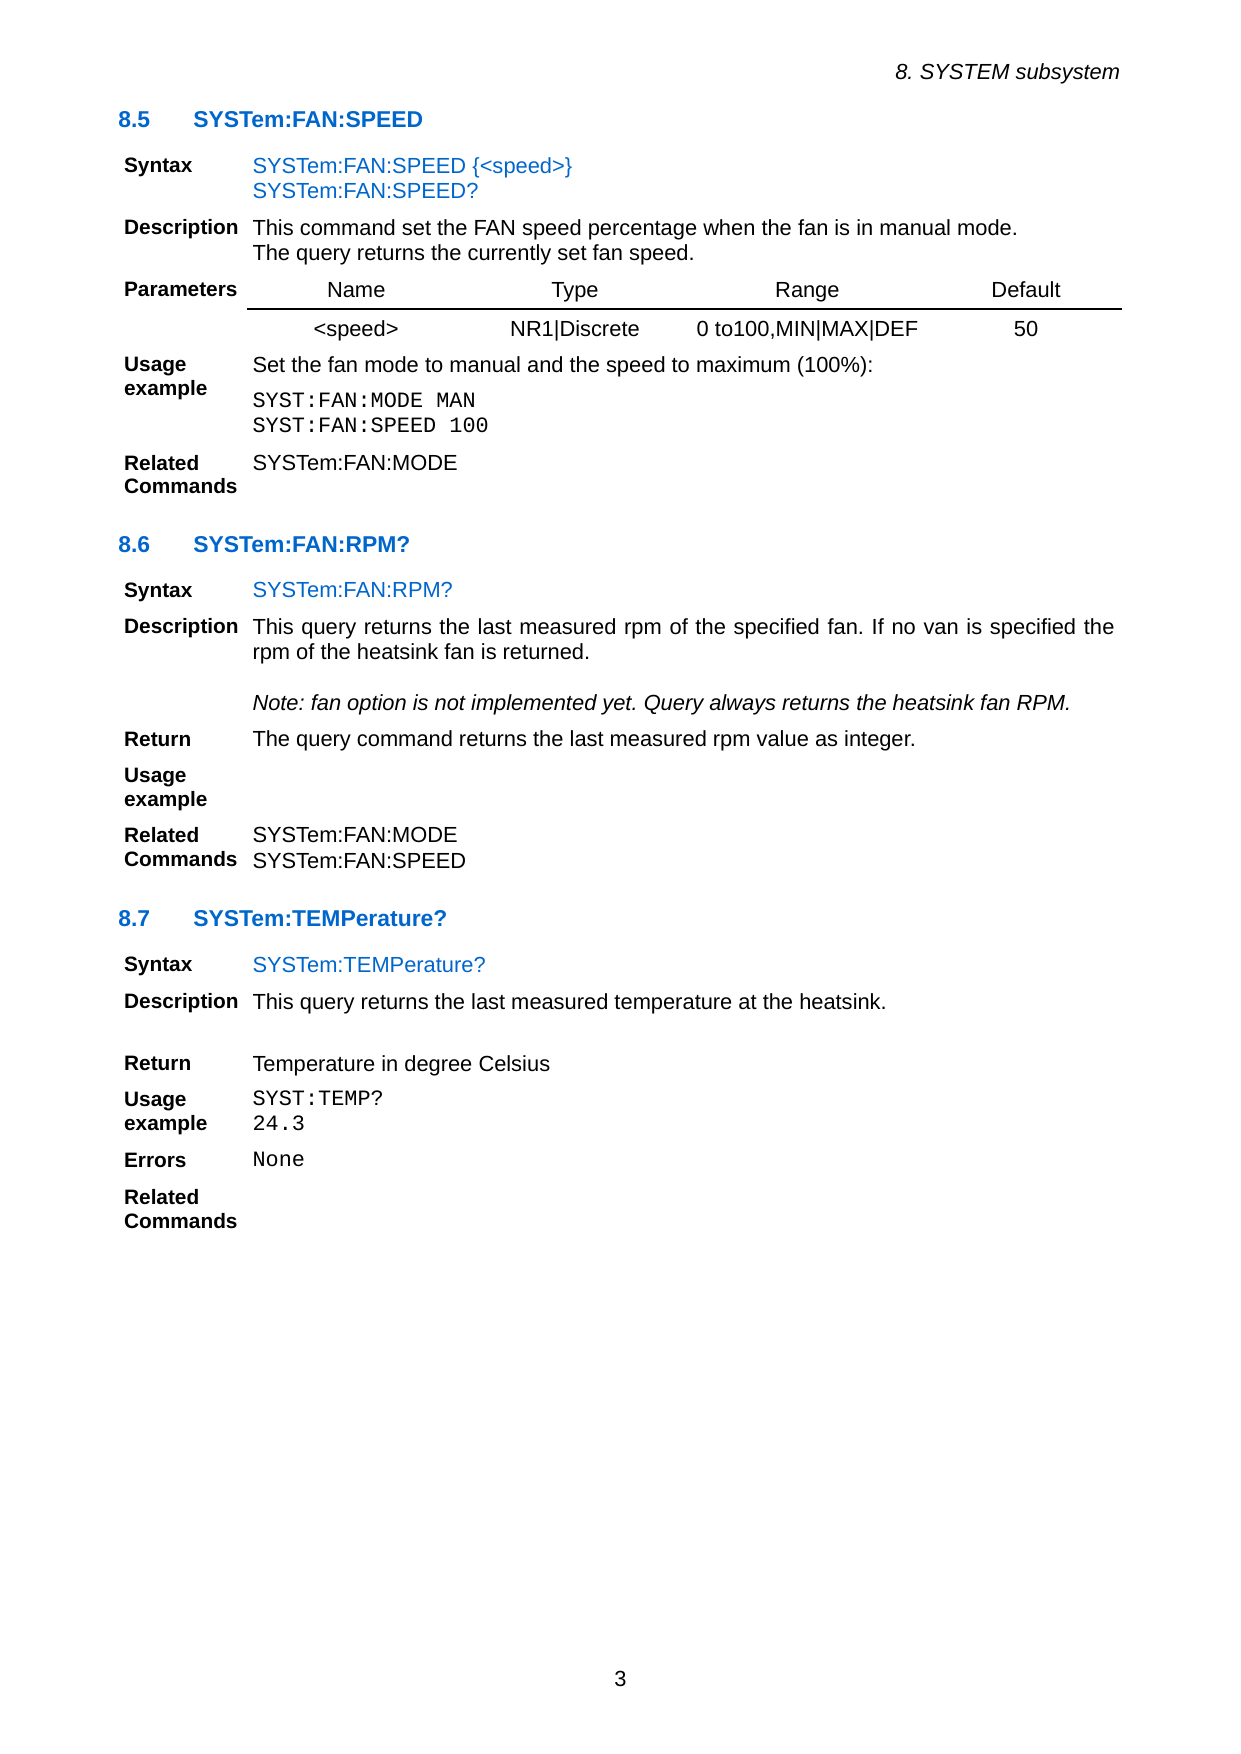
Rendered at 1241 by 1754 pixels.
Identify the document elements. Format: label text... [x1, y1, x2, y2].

table_cell This command set the FAN speed percentage when the fan is in manual mode. The query returns the currently set fan speed. [247, 209, 1122, 271]
table_cell None [247, 1143, 1122, 1179]
table_cell Usage example [118, 1081, 247, 1142]
table_cell Related Commands [118, 817, 247, 878]
table_cell The query command returns the last measured rpm value as integer. [247, 721, 1122, 757]
table_cell Description [118, 209, 247, 271]
subtitle SYSTem:FAN:RPM? [118, 531, 1122, 557]
table_cell [247, 757, 1122, 817]
table_cell NR1|Discrete [465, 310, 684, 347]
table_cell Name [247, 271, 465, 308]
table_cell Related Commands [118, 1179, 247, 1238]
table_cell Usage example [118, 757, 247, 817]
table_cell Default [930, 271, 1122, 308]
table_cell Temperature in degree Celsius [247, 1045, 1122, 1081]
table_cell Type [465, 271, 684, 308]
table_header SYSTem:TEMPerature? [247, 946, 1122, 983]
table_cell <speed> [247, 310, 465, 347]
subtitle SYSTem:TEMPerature? [118, 905, 1122, 931]
table_cell Set the fan mode to manual and the speed to maximum (100%): SYST:FAN:MODE MAN SYST:FAN:SPEED 100 [247, 347, 1122, 444]
table_cell Description [118, 608, 247, 721]
table_header Syntax [118, 148, 247, 209]
table_cell Return [118, 721, 247, 757]
table_cell Parameters [118, 271, 247, 347]
table_header Syntax [118, 572, 247, 608]
table_cell SYSTem:FAN:MODE [247, 445, 1122, 504]
subtitle SYSTem:FAN:SPEED [118, 106, 1122, 133]
table_cell Errors [118, 1143, 247, 1179]
table_cell [247, 1179, 1122, 1238]
table_cell 50 [930, 310, 1122, 347]
table_header SYSTem:FAN:SPEED {<speed>} SYSTem:FAN:SPEED? [247, 148, 1122, 209]
table_cell SYST:TEMP? 24.3 [247, 1081, 1122, 1142]
table_cell This query returns the last measured rpm of the specified fan. If no van is specified the rpm of the heatsink fan is returned. Note: fan option is not implemented yet. Query always returns the heatsink fan RPM. [247, 608, 1122, 721]
table_cell 0 to100,MIN|MAX|DEF [684, 310, 930, 347]
table_header SYSTem:FAN:RPM? [247, 572, 1122, 608]
table_cell Usage example [118, 347, 247, 444]
table_cell Related Commands [118, 445, 247, 504]
table_cell This query returns the last measured temperature at the heatsink. [247, 983, 1122, 1045]
table_header Syntax [118, 946, 247, 983]
table_cell Description [118, 983, 247, 1045]
table_cell Range [684, 271, 930, 308]
table_cell Return [118, 1045, 247, 1081]
table_cell SYSTem:FAN:MODE SYSTem:FAN:SPEED [247, 817, 1122, 878]
